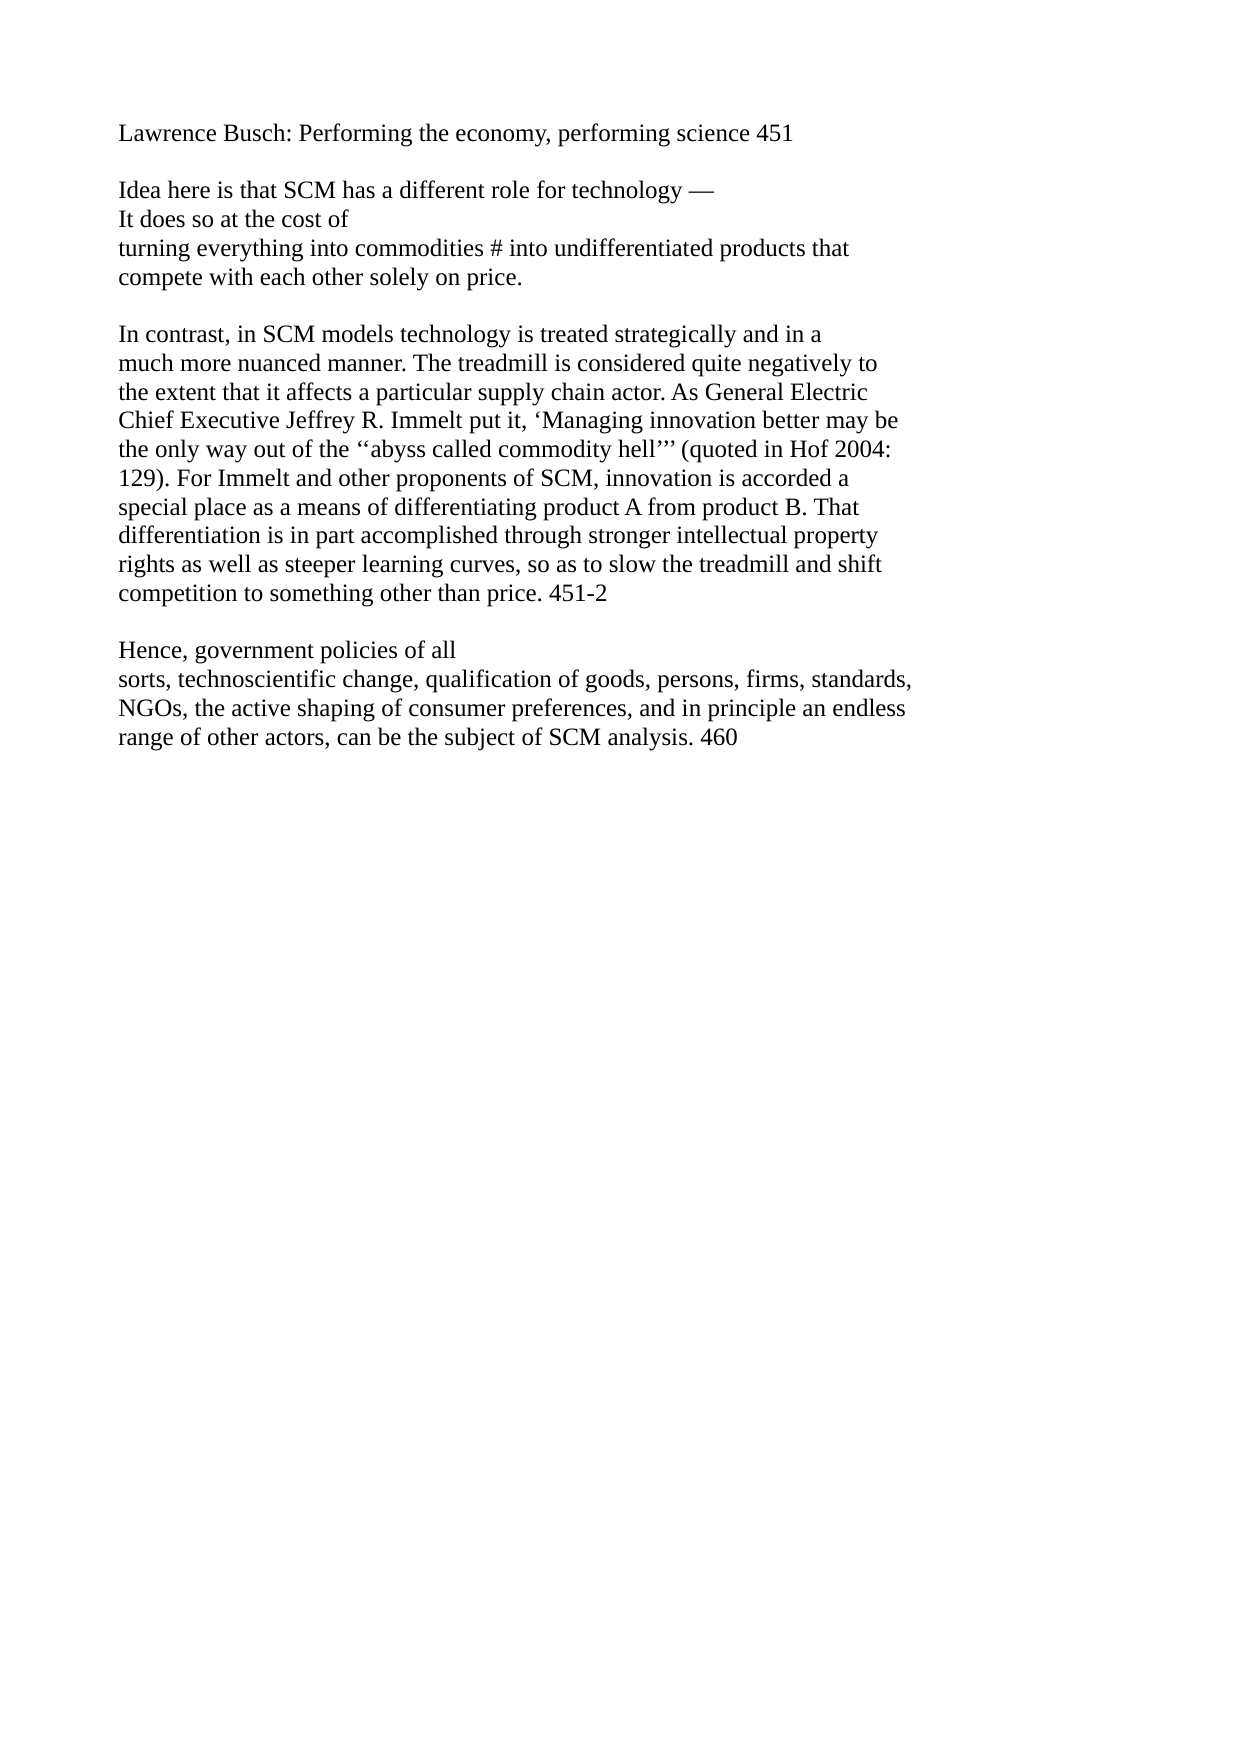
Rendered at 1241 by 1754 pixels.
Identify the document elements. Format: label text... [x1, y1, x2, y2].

text Chief Executive Jeffrey R. Immelt put it, ‘Managing innovation better may be [118, 406, 1122, 434]
text Idea here is that SCM has a different role for technology — [118, 176, 1122, 204]
text the only way out of the ‘‘abyss called commodity hell’’’ (quoted in Hof 2004: [118, 434, 1122, 463]
text special place as a means of differentiating product A from product B. That [118, 492, 1122, 521]
text the extent that it affects a particular supply chain actor. As General Electric [118, 377, 1122, 406]
text 129). For Immelt and other proponents of SCM, innovation is accorded a [118, 463, 1122, 492]
text Hence, government policies of all [118, 636, 1122, 664]
text rights as well as steeper learning curves, so as to slow the treadmill and shift [118, 549, 1122, 578]
text NGOs, the active shaping of consumer preferences, and in principle an endless [118, 693, 1122, 722]
text range of other actors, can be the subject of SCM analysis. 460 [118, 722, 1122, 751]
text differentiation is in part accomplished through stronger intellectual property [118, 521, 1122, 549]
text sorts, technoscientific change, qualification of goods, persons, firms, standards, [118, 664, 1122, 693]
text In contrast, in SCM models technology is treated strategically and in a [118, 319, 1122, 348]
text much more nuanced manner. The treadmill is considered quite negatively to [118, 348, 1122, 377]
text Lawrence Busch: Performing the economy, performing science 451 [118, 118, 1122, 147]
text compete with each other solely on price. [118, 262, 1122, 291]
text It does so at the cost of [118, 204, 1122, 233]
text turning everything into commodities # into undifferentiated products that [118, 233, 1122, 262]
text competition to something other than price. 451-2 [118, 578, 1122, 607]
